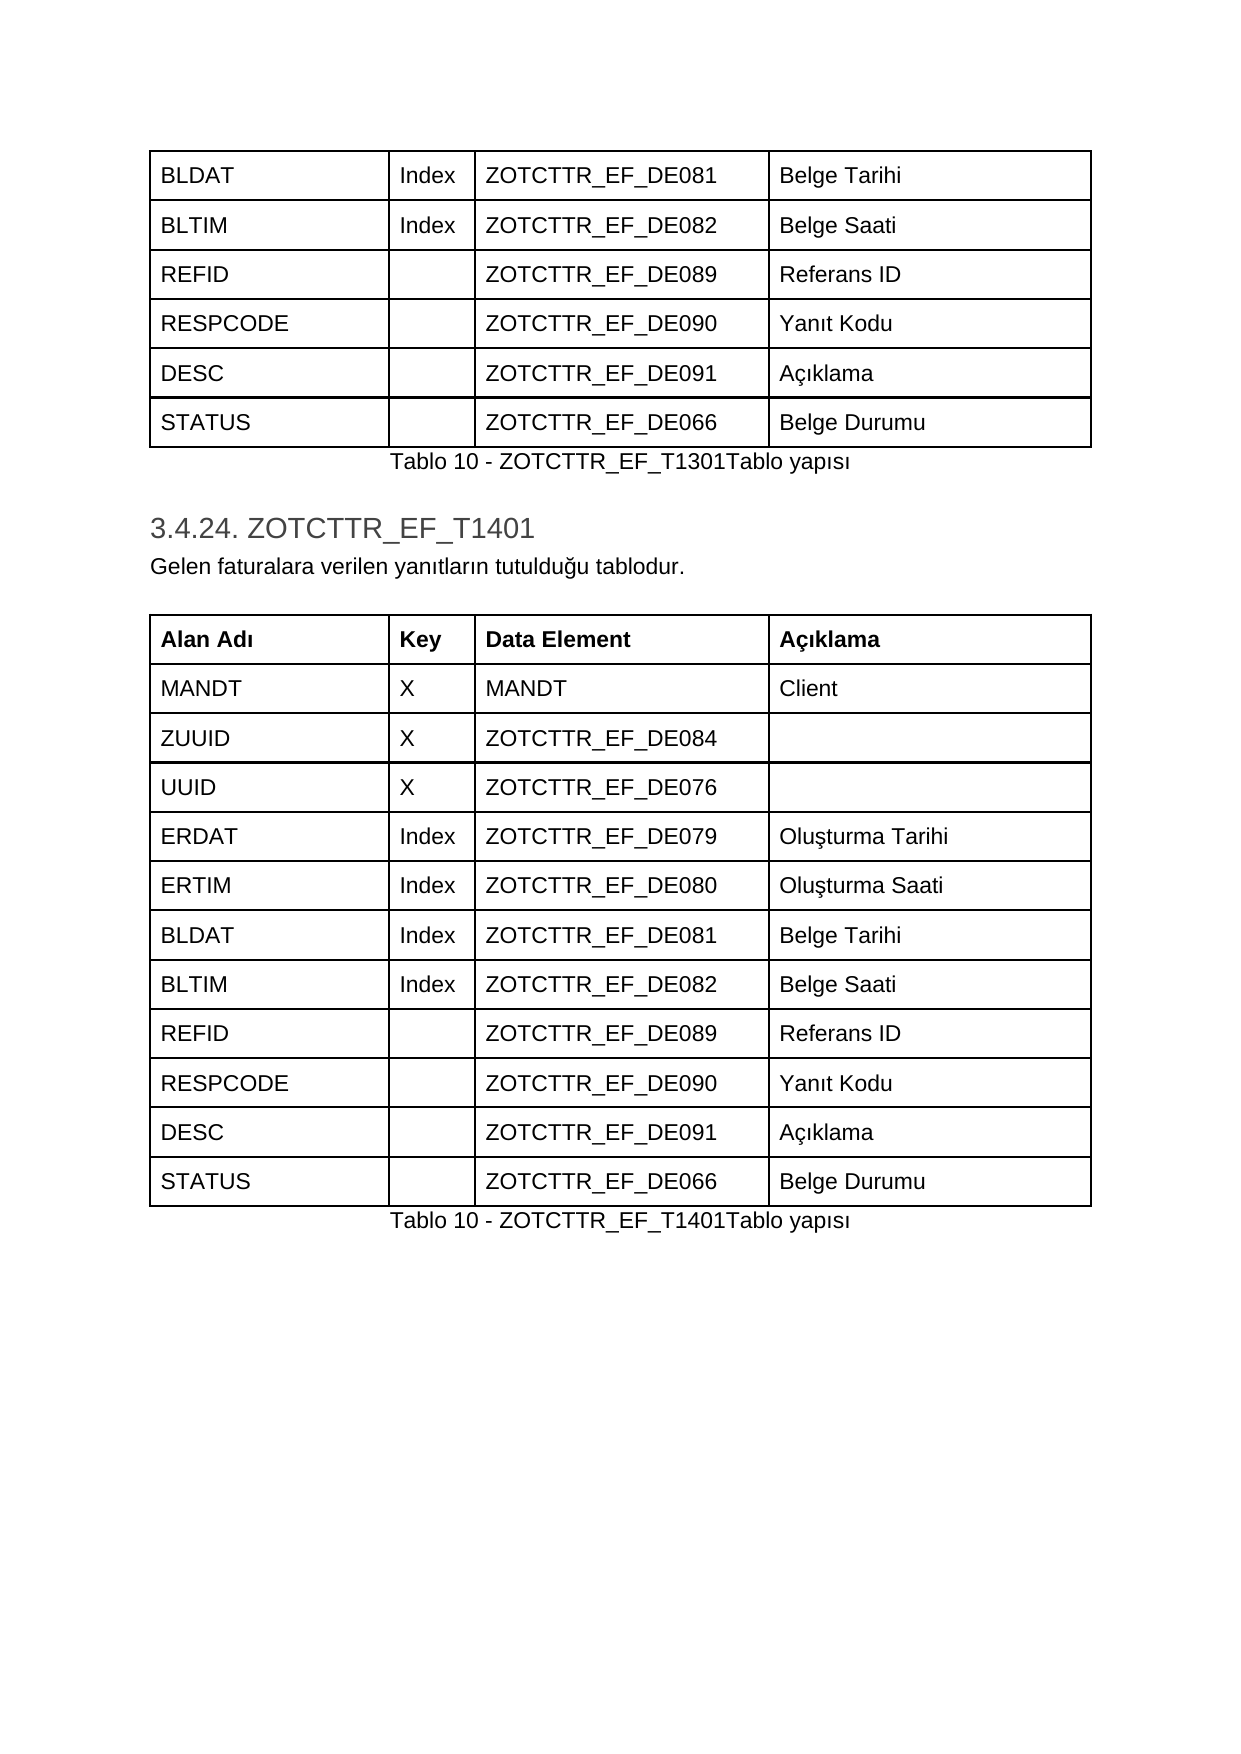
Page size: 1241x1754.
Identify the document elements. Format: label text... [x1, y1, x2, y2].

table_header Key [390, 616, 474, 663]
table_cell Belge Durumu [770, 1158, 1090, 1205]
table_cell BLTIM [151, 961, 388, 1008]
table_cell X [390, 764, 474, 811]
table_cell Yanıt Kodu [770, 1059, 1090, 1106]
table_header Alan Adı [151, 616, 388, 663]
table_cell RESPCODE [151, 1059, 388, 1106]
table_cell Index [390, 813, 474, 860]
table_cell ZOTCTTR_EF_DE081 [476, 911, 768, 958]
table_cell X [390, 665, 474, 712]
table_cell ZOTCTTR_EF_DE066 [476, 399, 768, 446]
table_cell Client [770, 665, 1090, 712]
table_cell ZOTCTTR_EF_DE066 [476, 1158, 768, 1205]
table_cell REFID [151, 251, 388, 298]
table_cell [390, 1158, 474, 1205]
table_cell Belge Durumu [770, 399, 1090, 446]
table_cell ZOTCTTR_EF_DE080 [476, 862, 768, 909]
table_cell ZOTCTTR_EF_DE076 [476, 764, 768, 811]
table_cell [390, 349, 474, 396]
table_cell BLDAT [151, 152, 388, 199]
table_cell Belge Tarihi [770, 152, 1090, 199]
table_cell Belge Tarihi [770, 911, 1090, 958]
table_cell BLTIM [151, 201, 388, 248]
table_cell [390, 1108, 474, 1156]
table_cell Belge Saati [770, 961, 1090, 1008]
table_cell ZOTCTTR_EF_DE090 [476, 1059, 768, 1106]
table_cell REFID [151, 1010, 388, 1057]
table_cell Oluşturma Saati [770, 862, 1090, 909]
subtitle 3.4.24. ZOTCTTR_EF_T1401 [150, 511, 1090, 545]
table_cell ZOTCTTR_EF_DE082 [476, 961, 768, 1008]
table_cell MANDT [151, 665, 388, 712]
table_cell DESC [151, 1108, 388, 1156]
table_cell [390, 1010, 474, 1057]
table_cell MANDT [476, 665, 768, 712]
table_cell ERDAT [151, 813, 388, 860]
table_cell X [390, 714, 474, 761]
table_cell Referans ID [770, 1010, 1090, 1057]
table_cell ZOTCTTR_EF_DE089 [476, 251, 768, 298]
text Tablo 10 - ZOTCTTR_EF_T1401Tablo yapısı [150, 1207, 1090, 1233]
table_cell UUID [151, 764, 388, 811]
table_cell ZOTCTTR_EF_DE091 [476, 1108, 768, 1156]
table_cell [770, 764, 1090, 811]
table_cell ZOTCTTR_EF_DE082 [476, 201, 768, 248]
table_cell Index [390, 961, 474, 1008]
table_cell [390, 1059, 474, 1106]
table_cell ZOTCTTR_EF_DE089 [476, 1010, 768, 1057]
table_cell [390, 300, 474, 347]
table_cell Index [390, 152, 474, 199]
table_header Açıklama [770, 616, 1090, 663]
table_cell STATUS [151, 1158, 388, 1205]
table_cell Index [390, 911, 474, 958]
table_cell STATUS [151, 399, 388, 446]
table_cell RESPCODE [151, 300, 388, 347]
text Gelen faturalara verilen yanıtların tutulduğu tablodur. [150, 553, 1090, 579]
table_cell ERTIM [151, 862, 388, 909]
table_cell ZOTCTTR_EF_DE081 [476, 152, 768, 199]
table_cell [770, 714, 1090, 761]
table_cell Index [390, 201, 474, 248]
table_cell Referans ID [770, 251, 1090, 298]
table_header Data Element [476, 616, 768, 663]
table_cell [390, 399, 474, 446]
text Tablo 10 - ZOTCTTR_EF_T1301Tablo yapısı [150, 448, 1090, 474]
table_cell DESC [151, 349, 388, 396]
table_cell Index [390, 862, 474, 909]
table_cell BLDAT [151, 911, 388, 958]
table_cell ZOTCTTR_EF_DE084 [476, 714, 768, 761]
table_cell Oluşturma Tarihi [770, 813, 1090, 860]
table_cell [390, 251, 474, 298]
table_cell ZUUID [151, 714, 388, 761]
table_cell Açıklama [770, 1108, 1090, 1156]
table_cell Açıklama [770, 349, 1090, 396]
table_cell Belge Saati [770, 201, 1090, 248]
table_cell Yanıt Kodu [770, 300, 1090, 347]
table_cell ZOTCTTR_EF_DE091 [476, 349, 768, 396]
table_cell ZOTCTTR_EF_DE079 [476, 813, 768, 860]
table_cell ZOTCTTR_EF_DE090 [476, 300, 768, 347]
